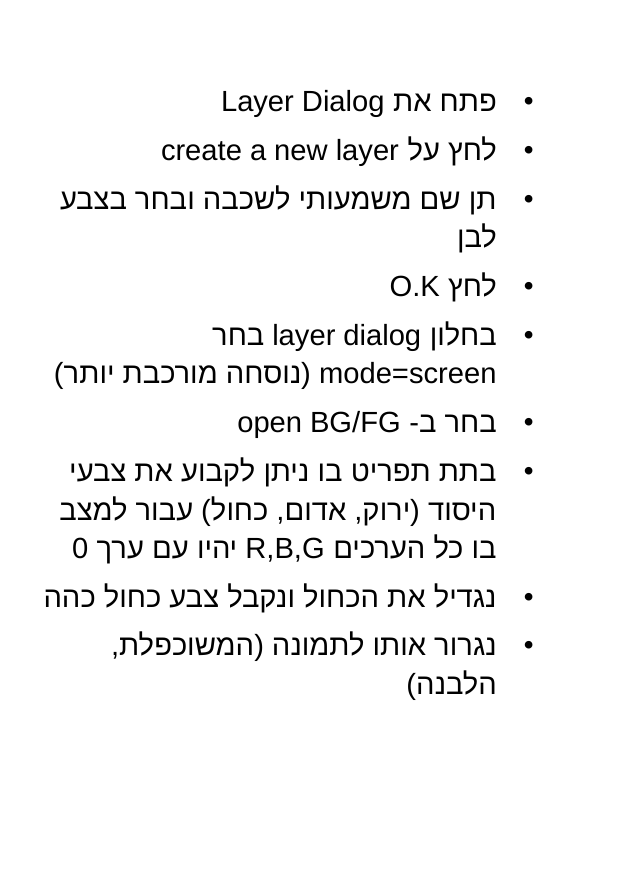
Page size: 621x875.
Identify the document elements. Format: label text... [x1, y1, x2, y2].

list לחץ על create a new layer [40, 133, 534, 167]
list לחץ O.K [40, 269, 534, 303]
list בתת תפריט בו ניתן לקבוע את צבעי היסוד (ירוק, אדום, כחול) עבור למצב בו כל הערכים R,B,G יהיו עם ערך 0 [40, 454, 534, 565]
list תן שם משמעותי לשכבה ובחר בצבע לבן [40, 182, 534, 254]
list פתח את Layer Dialog [40, 84, 534, 118]
list נגרור אותו לתמונה (המשוכפלת, הלבנה) [40, 628, 534, 701]
list נגדיל את הכחול ונקבל צבע כחול כהה [40, 580, 534, 613]
list בחר ב- open BG/FG [40, 405, 534, 439]
list בחלון layer dialog בחר mode=screen (נוסחה מורכבת יותר) [40, 318, 534, 390]
